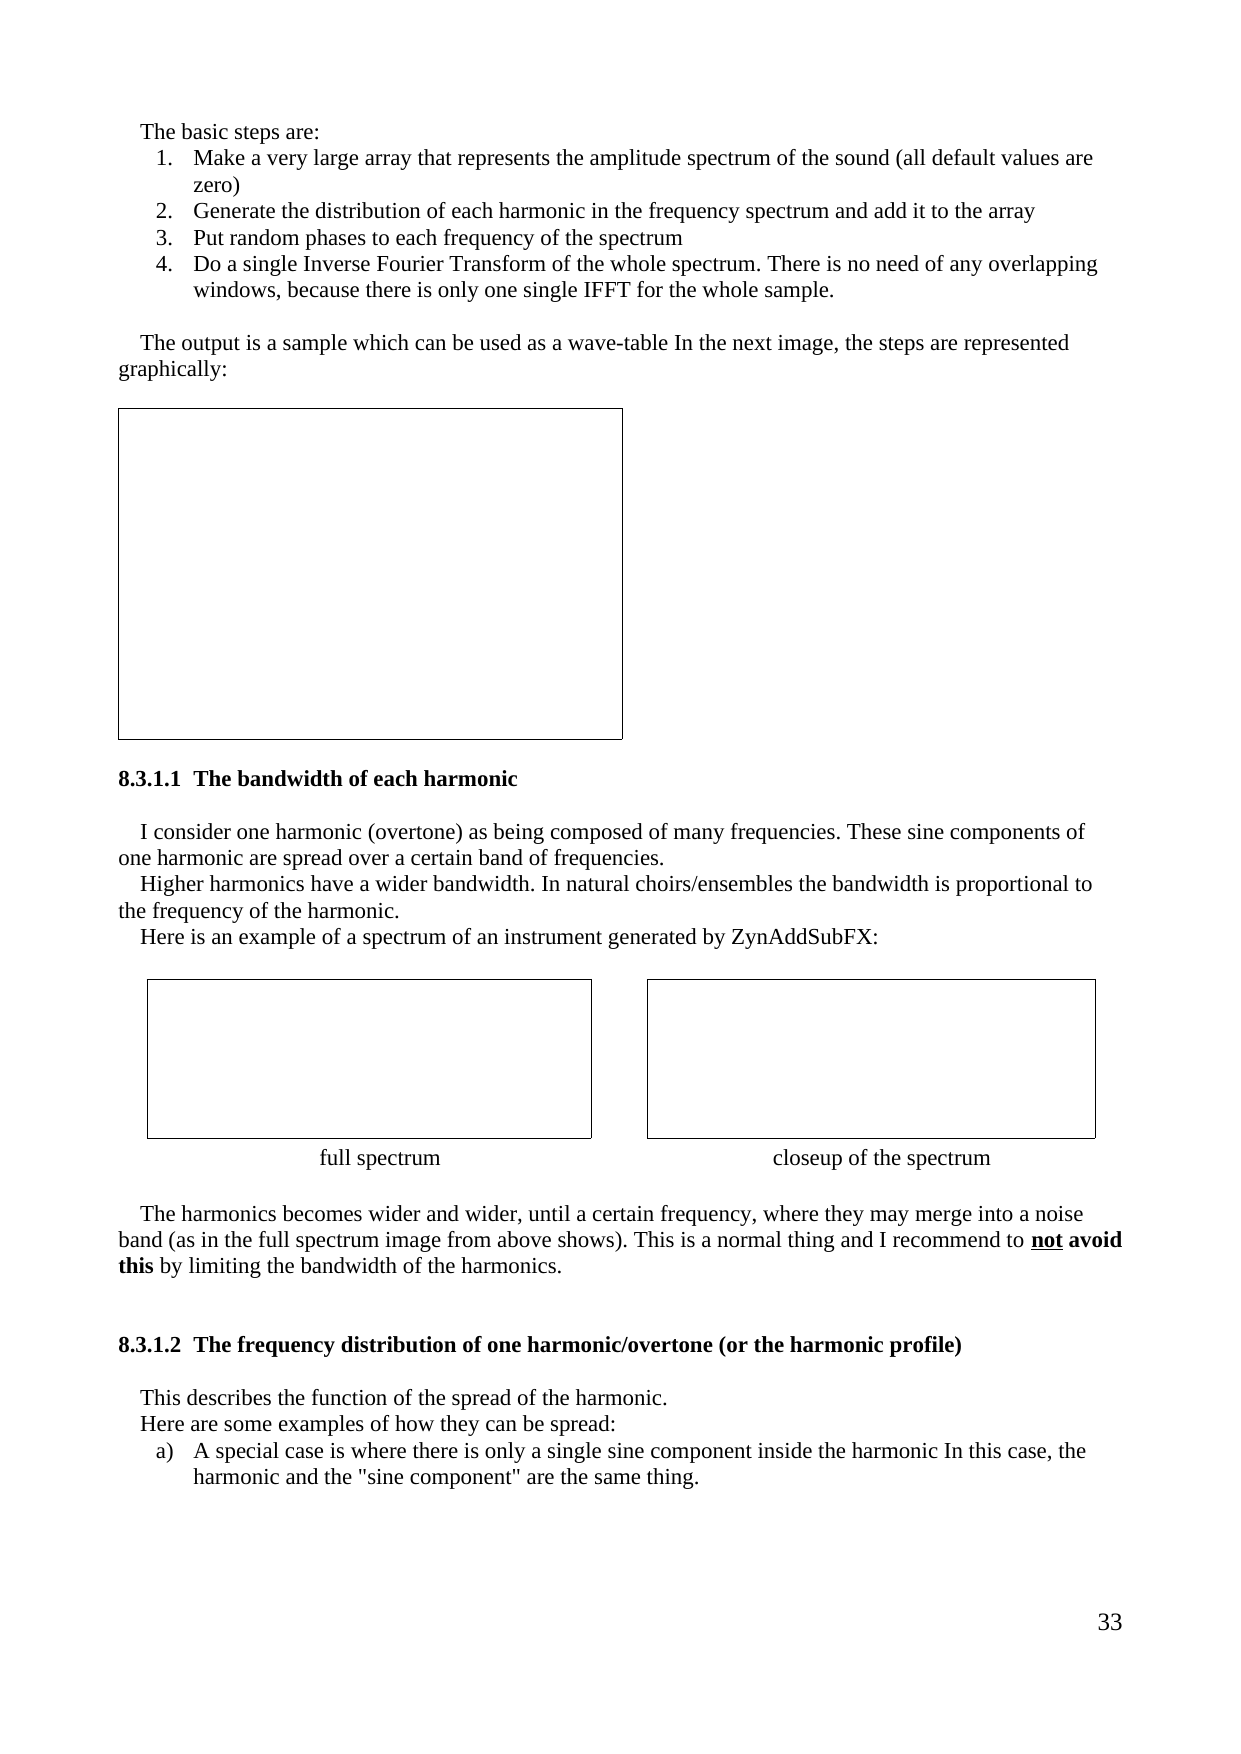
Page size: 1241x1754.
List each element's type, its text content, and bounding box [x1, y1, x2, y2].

list Do a single Inverse Fourier Transform of the whole spectrum. There is no need of any overlapping windows, because there is only one single IFFT for the whole sample. [156, 250, 1122, 303]
table_header [118, 976, 620, 1141]
table_cell full spectrum [118, 1141, 620, 1173]
list Generate the distribution of each harmonic in the frequency spectrum and add it to the array [156, 197, 1122, 223]
list The bandwidth of each harmonic [118, 765, 1122, 791]
text Here is an example of a spectrum of an instrument generated by ZynAddSubFX: [118, 923, 1122, 976]
list A special case is where there is only a single sine component inside the harmonic In this case, the harmonic and the "sine component" are the same thing. [156, 1437, 1122, 1516]
text The harmonics becomes wider and wider, until a certain frequency, where they may merge into a noise band (as in the full spectrum image from above shows). This is a normal thing and I recommend to not avoid this by limiting the bandwidth of the harmonics. [118, 1200, 1122, 1305]
list The frequency distribution of one harmonic/overtone (or the harmonic profile) [118, 1331, 1122, 1358]
text The output is a sample which can be used as a wave-table In the next image, the steps are represented graphically: [118, 329, 1122, 382]
text This describes the function of the spread of the harmonic. [118, 1384, 1122, 1411]
list Make a very large array that represents the amplitude spectrum of the sound (all default values are zero) [156, 144, 1122, 197]
table_header [620, 976, 1122, 1141]
table_cell closeup of the spectrum [620, 1141, 1122, 1173]
text I consider one harmonic (overtone) as being composed of many frequencies. These sine components of one harmonic are spread over a certain band of frequencies. [118, 818, 1122, 871]
text The basic steps are: [118, 118, 1122, 144]
text Higher harmonics have a wider bandwidth. In natural choirs/ensembles the bandwidth is proportional to the frequency of the harmonic. [118, 871, 1122, 923]
list Put random phases to each frequency of the spectrum [156, 223, 1122, 250]
text Here are some examples of how they can be spread: [118, 1411, 1122, 1437]
